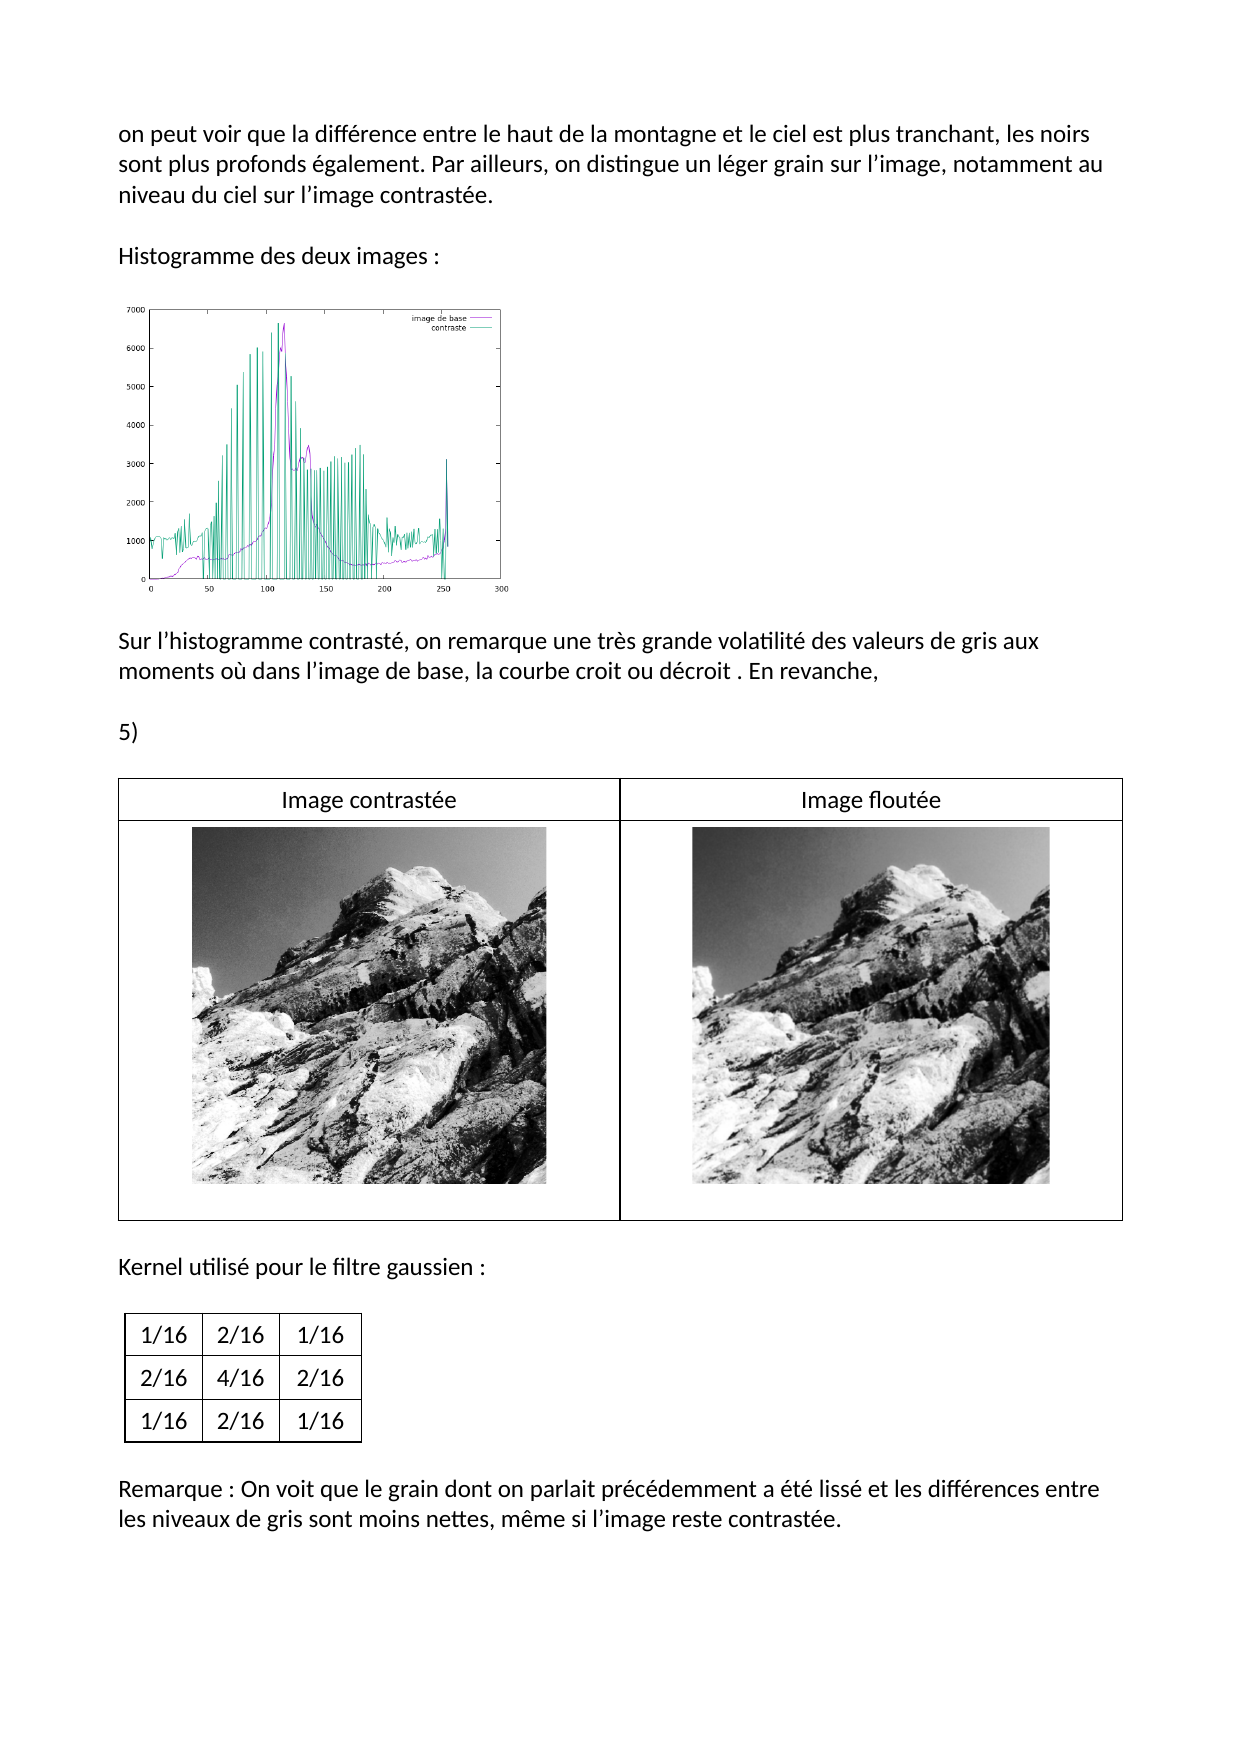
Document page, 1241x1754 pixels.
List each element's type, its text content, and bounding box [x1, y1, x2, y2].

table_header 1/16 [280, 1314, 361, 1355]
text Kernel utilisé pour le filtre gaussien : [118, 1251, 1122, 1282]
text Sur l’histogramme contrasté, on remarque une très grande volatilité des valeurs de gris aux moments où dans l’image de base, la courbe croit ou décroit . En revanche, [118, 625, 1122, 686]
table_cell 2/16 [280, 1356, 361, 1398]
table_cell [119, 821, 619, 1220]
table_cell 4/16 [203, 1356, 279, 1398]
picture [192, 827, 547, 1184]
text Remarque : On voit que le grain dont on parlait précédemment a été lissé et les différences entre les niveaux de gris sont moins nettes, même si l’image reste contrastée. [118, 1473, 1122, 1534]
picture [118, 301, 512, 595]
table_cell [621, 821, 1122, 1220]
text Histogramme des deux images : [118, 240, 1122, 271]
table_cell 2/16 [126, 1356, 202, 1398]
table_cell 2/16 [203, 1400, 279, 1441]
table_cell 1/16 [280, 1400, 361, 1441]
text 5) [118, 716, 1122, 747]
table_header Image floutée [621, 779, 1122, 820]
table_header 1/16 [126, 1314, 202, 1355]
table_header 2/16 [203, 1314, 279, 1355]
text on peut voir que la différence entre le haut de la montagne et le ciel est plus tranchant, les noirs sont plus profonds également. Par ailleurs, on distingue un léger grain sur l’image, notamment au niveau du ciel sur l’image contrastée. [118, 118, 1122, 210]
table_cell 1/16 [126, 1400, 202, 1441]
picture [692, 827, 1050, 1184]
table_header Image contrastée [119, 779, 619, 820]
